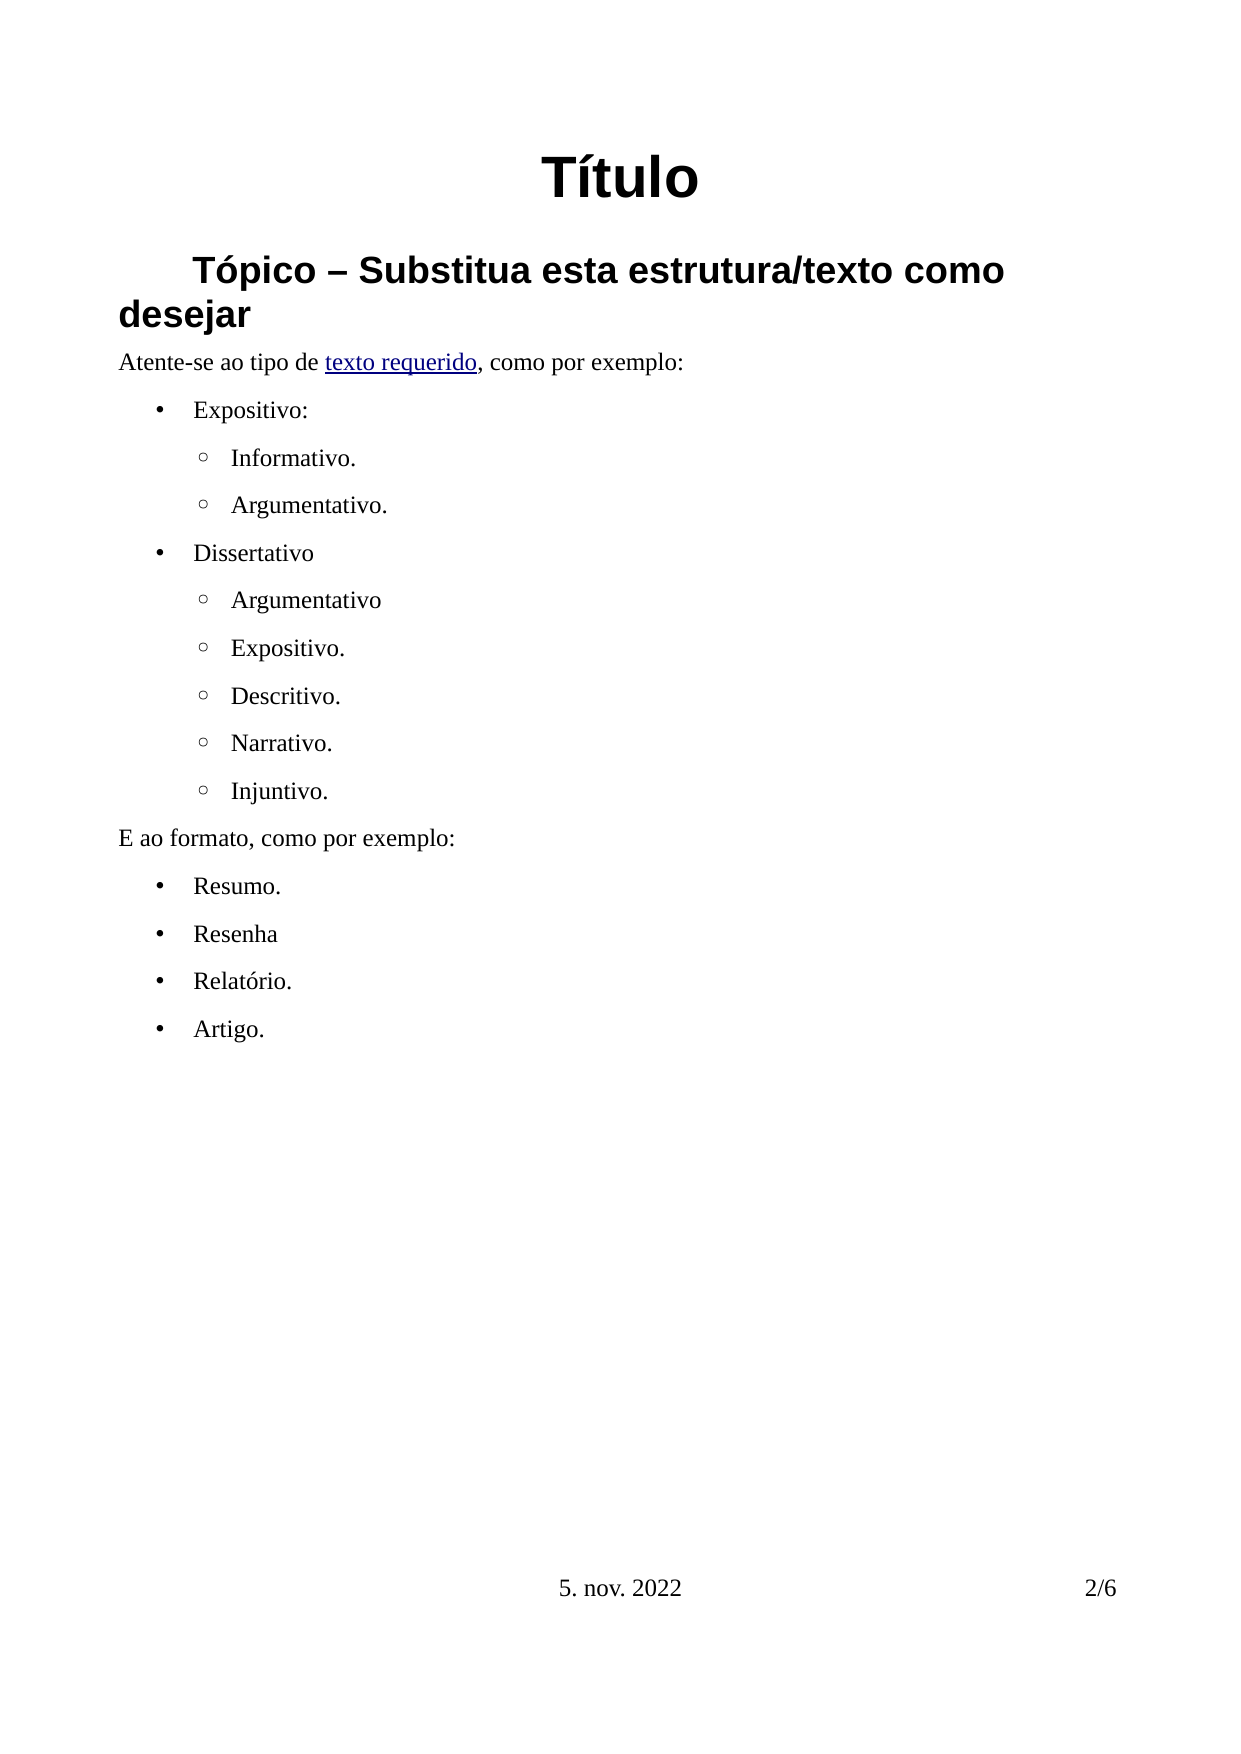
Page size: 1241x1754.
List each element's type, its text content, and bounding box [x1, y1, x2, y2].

list Relatório. [156, 966, 1122, 995]
list Narrativo. [193, 728, 1122, 757]
subtitle Tópico – Substitua esta estrutura/texto como desejar [118, 248, 1122, 335]
list Resumo. [156, 871, 1122, 900]
text Atente-se ao tipo de texto requerido, como por exemplo: [118, 347, 1122, 376]
list Artigo. [156, 1014, 1122, 1043]
list Informativo. [193, 443, 1122, 471]
text E ao formato, como por exemplo: [118, 823, 1122, 852]
list Injuntivo. [193, 776, 1122, 805]
list Expositivo: [156, 395, 1122, 424]
list Argumentativo [193, 586, 1122, 614]
list Dissertativo [156, 538, 1122, 567]
list Descritivo. [193, 681, 1122, 709]
list Argumentativo. [193, 490, 1122, 519]
list Expositivo. [193, 633, 1122, 662]
title Título [118, 143, 1122, 210]
list Resenha [156, 919, 1122, 947]
